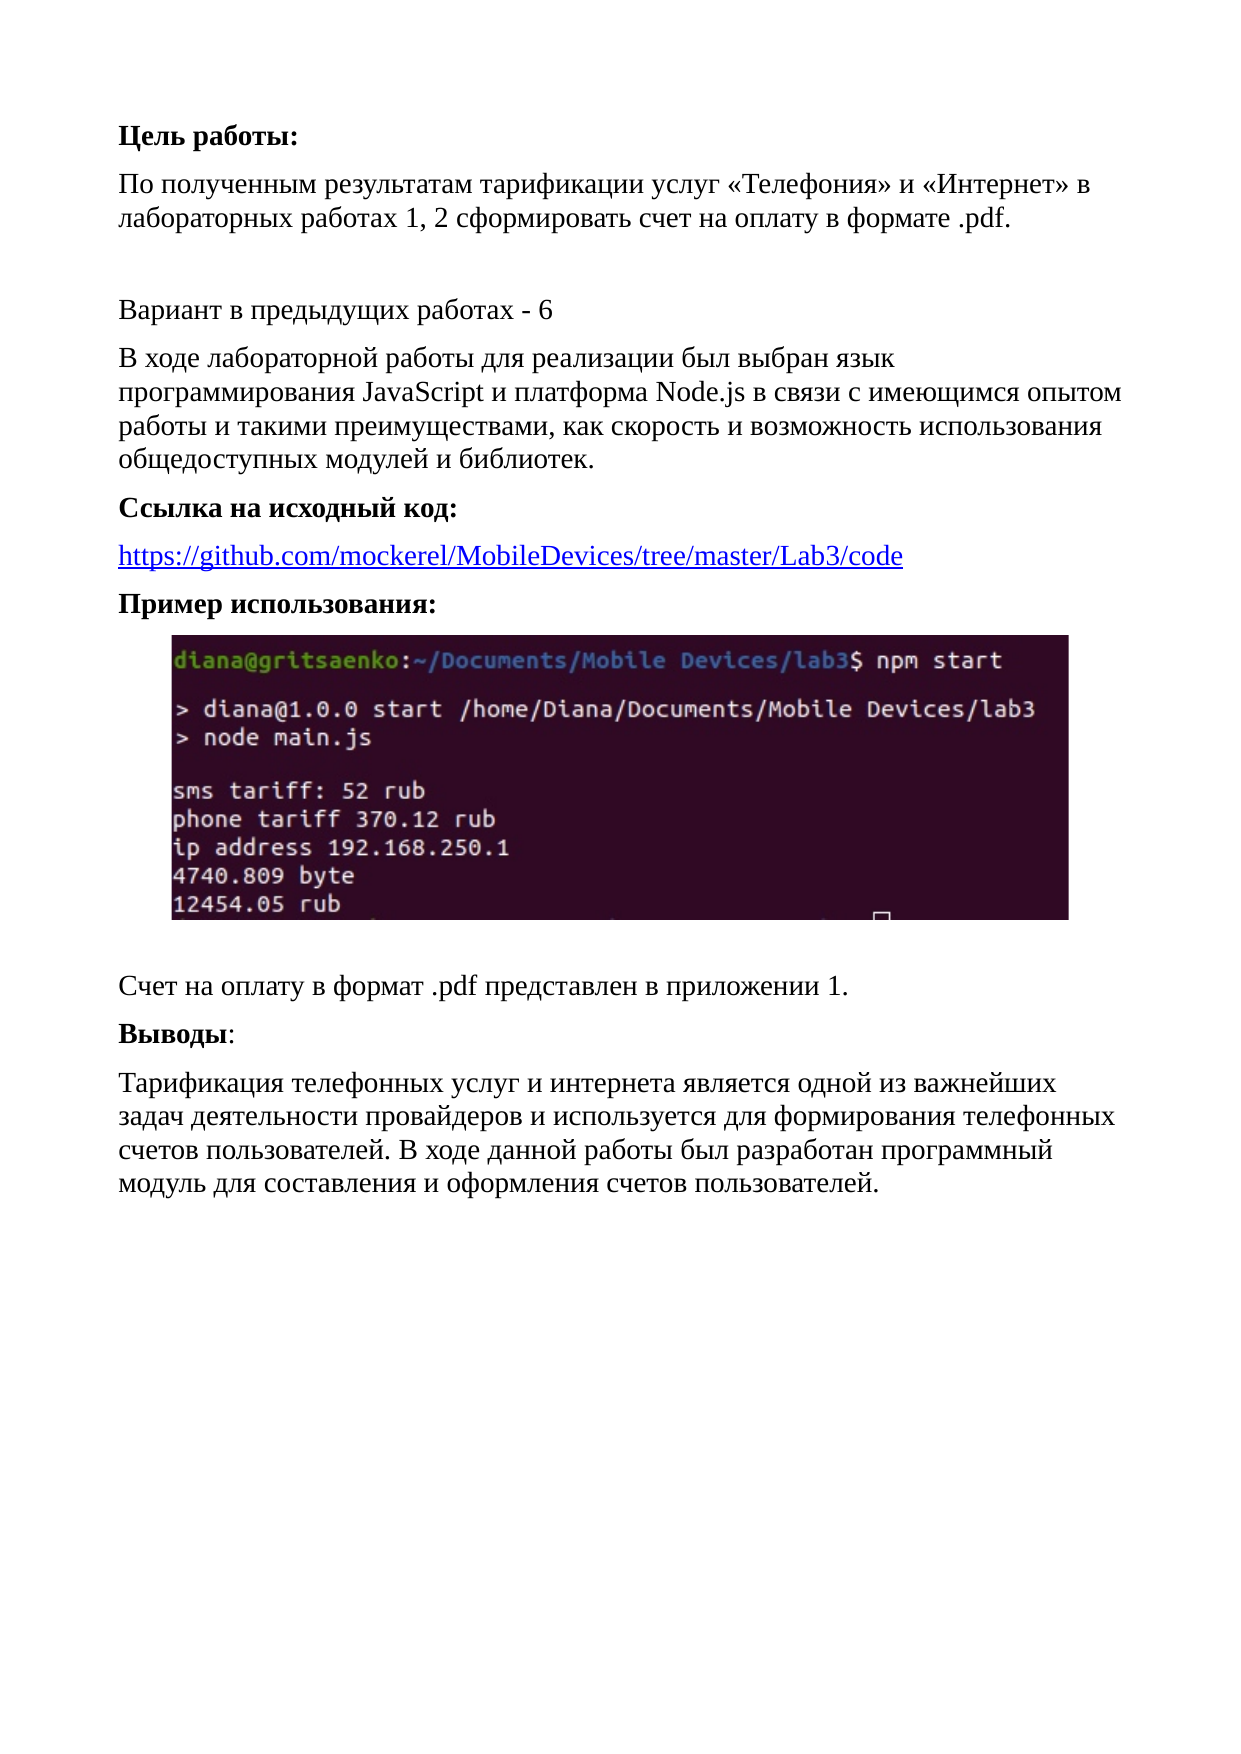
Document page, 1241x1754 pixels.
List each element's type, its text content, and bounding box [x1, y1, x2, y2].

text В ходе лабораторной работы для реализации был выбран язык программирования JavaScript и платформа Node.js в связи с имеющимся опытом работы и такими преимуществами, как скорость и возможность использования общедоступных модулей и библиотек. [118, 341, 1122, 475]
text По полученным результатам тарификации услуг «Телефония» и «Интернет» в лабораторных работах 1, 2 сформировать счет на оплату в формате .pdf. [118, 167, 1122, 234]
picture [171, 635, 1069, 920]
text Вариант в предыдущих работах - 6 [118, 292, 1122, 326]
text Счет на оплату в формат .pdf представлен в приложении 1. [118, 968, 1122, 1001]
text Ссылка на исходный код: [118, 490, 1122, 523]
text Тарификация телефонных услуг и интернета является одной из важнейших задач деятельности провайдеров и используется для формирования телефонных счетов пользователей. В ходе данной работы был разработан программный модуль для составления и оформления счетов пользователей. [118, 1065, 1122, 1199]
text Пример использования: [118, 587, 1122, 620]
text https://github.com/mockerel/MobileDevices/tree/master/Lab3/code [118, 538, 1122, 572]
text Цель работы: [118, 118, 1122, 152]
text Выводы: [118, 1016, 1122, 1050]
